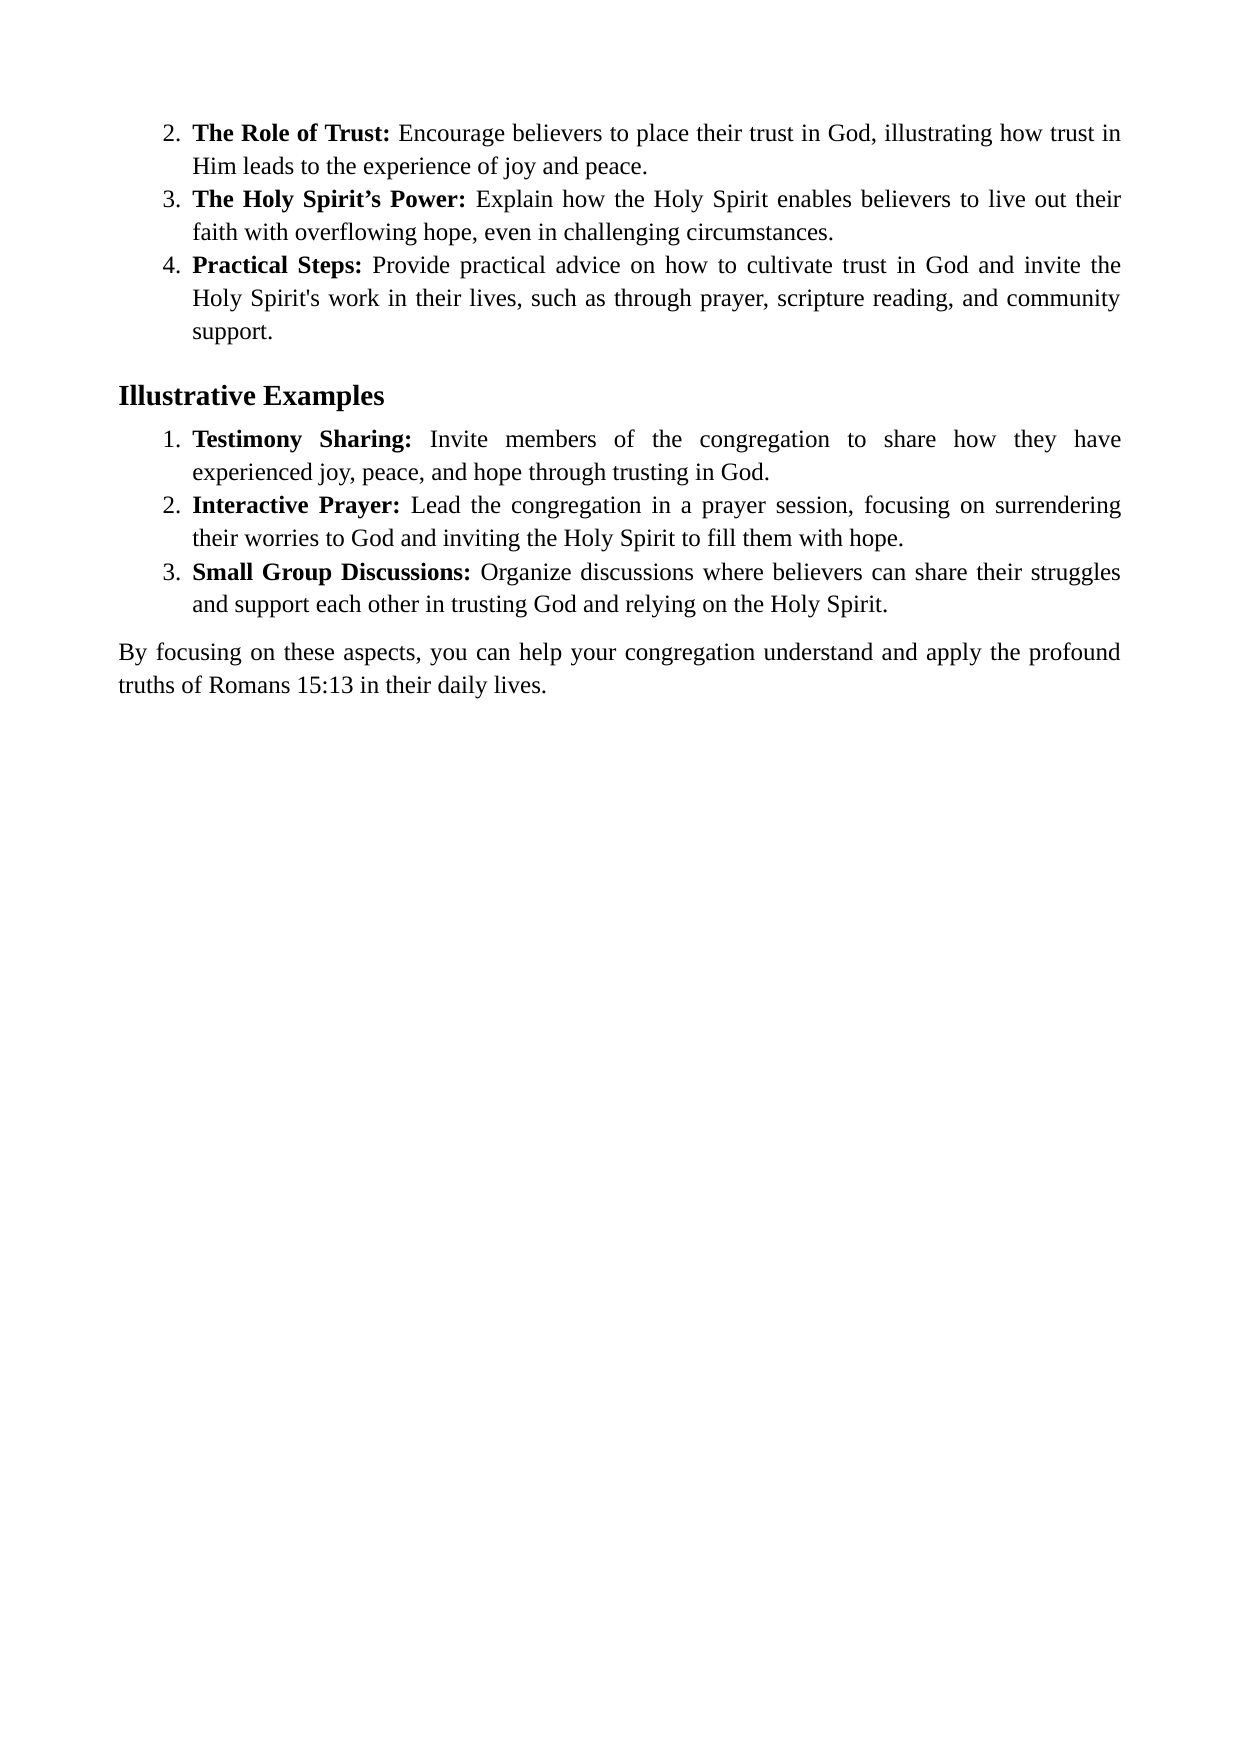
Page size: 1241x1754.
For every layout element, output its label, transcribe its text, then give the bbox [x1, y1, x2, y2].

list The Holy Spirit’s Power: Explain how the Holy Spirit enables believers to live out their faith with overflowing hope, even in challenging circumstances. [162, 184, 1122, 246]
list Testimony Sharing: Invite members of the congregation to share how they have experienced joy, peace, and hope through trusting in God. [162, 424, 1122, 486]
list Small Group Discussions: Organize discussions where believers can share their struggles and support each other in trusting God and relying on the Holy Spirit. [162, 557, 1122, 618]
subtitle Illustrative Examples [118, 378, 1122, 412]
list The Role of Trust: Encourage believers to place their trust in God, illustrating how trust in Him leads to the experience of joy and peace. [162, 118, 1122, 180]
list Interactive Prayer: Lead the congregation in a prayer session, focusing on surrendering their worries to God and inviting the Holy Spirit to fill them with hope. [162, 491, 1122, 552]
list Practical Steps: Provide practical advice on how to cultivate trust in God and invite the Holy Spirit's work in their lives, such as through prayer, scripture reading, and community support. [162, 250, 1122, 345]
text By focusing on these aspects, you can help your congregation understand and apply the profound truths of Romans 15:13 in their daily lives. [118, 637, 1122, 699]
